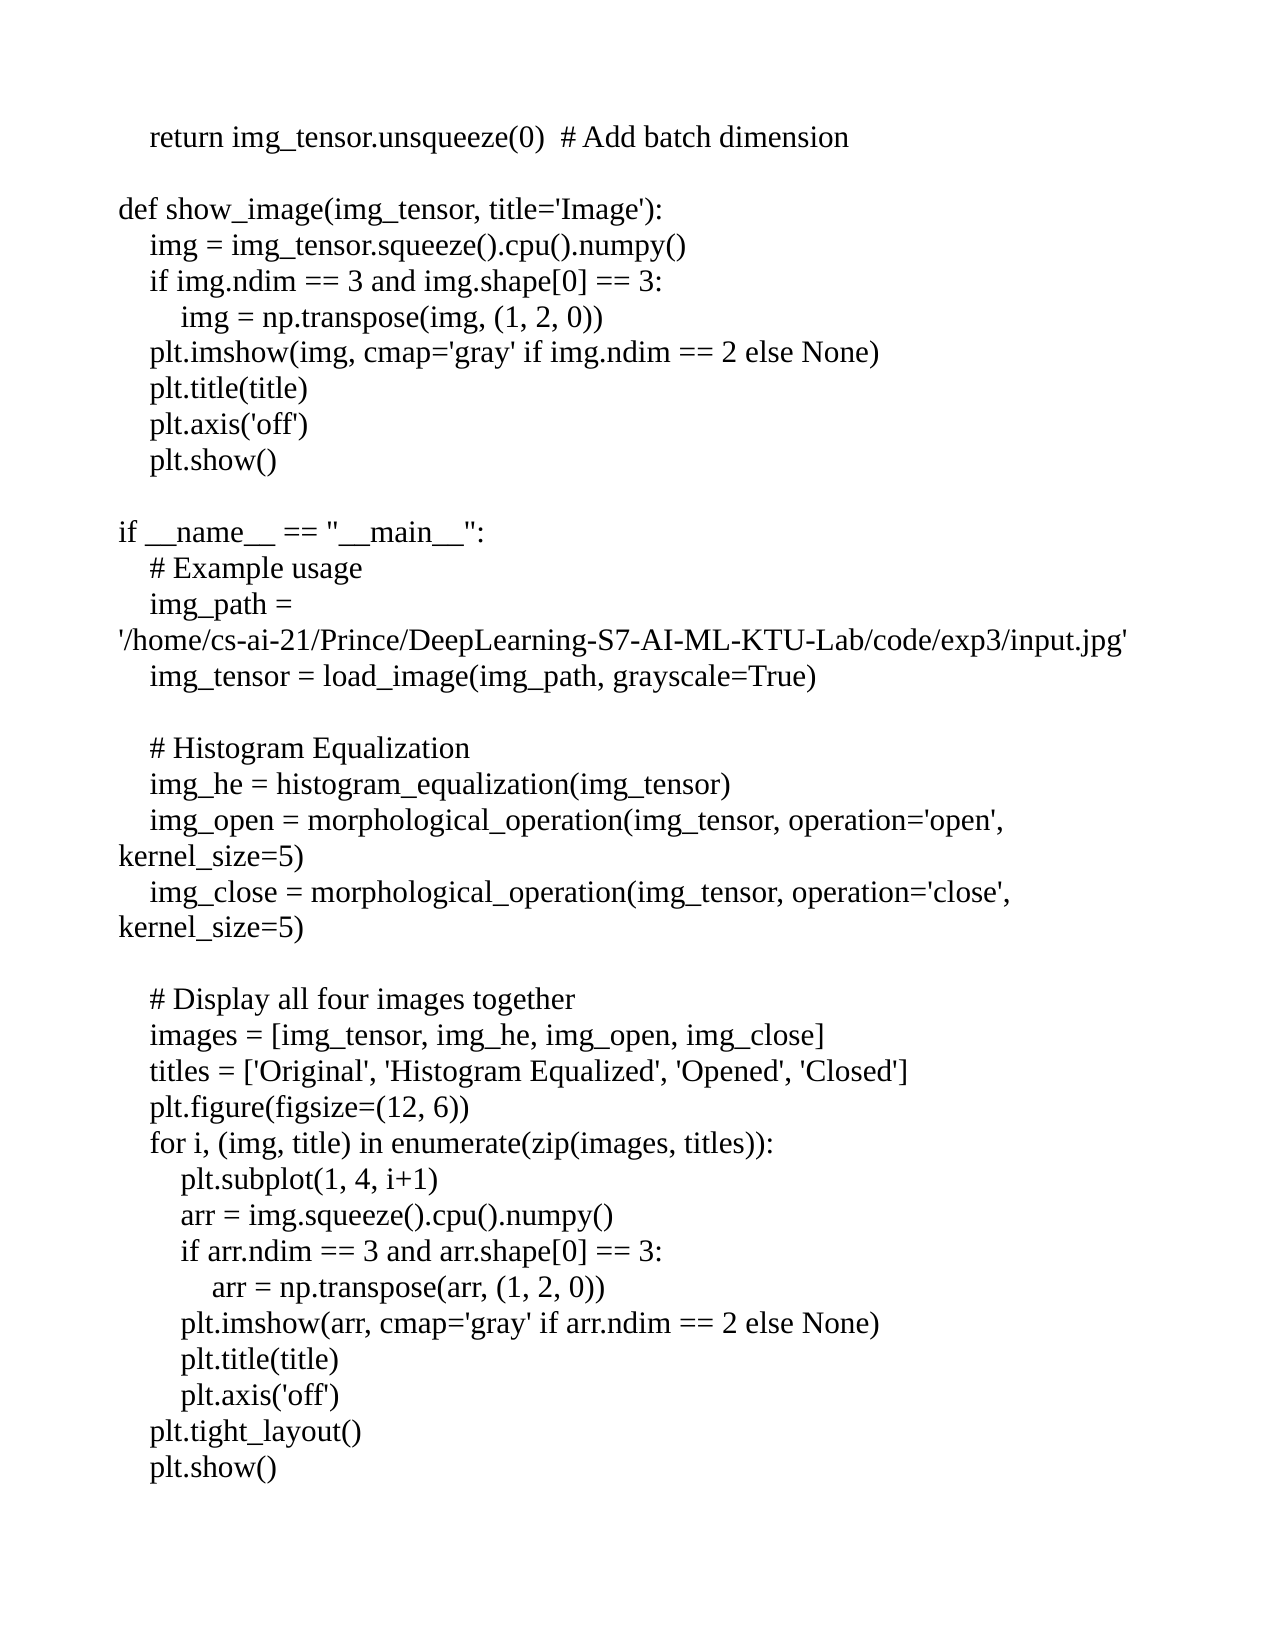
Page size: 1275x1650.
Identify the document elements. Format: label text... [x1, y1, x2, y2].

text arr = img.squeeze().cpu().numpy() [118, 1196, 1157, 1232]
text plt.imshow(img, cmap='gray' if img.ndim == 2 else None) [118, 334, 1157, 370]
text img_open = morphological_operation(img_tensor, operation='open', kernel_size=5) [118, 801, 1157, 873]
text return img_tensor.unsqueeze(0) # Add batch dimension [118, 118, 1157, 154]
text img_tensor = load_image(img_path, grayscale=True) [118, 657, 1157, 693]
text plt.show() [118, 1448, 1157, 1484]
text plt.show() [118, 442, 1157, 477]
text if __name__ == "__main__": [118, 513, 1157, 549]
text plt.subplot(1, 4, i+1) [118, 1160, 1157, 1196]
text img = np.transpose(img, (1, 2, 0)) [118, 298, 1157, 334]
text plt.title(title) [118, 370, 1157, 406]
text plt.axis('off') [118, 1376, 1157, 1412]
text def show_image(img_tensor, title='Image'): [118, 190, 1157, 226]
text if arr.ndim == 3 and arr.shape[0] == 3: [118, 1232, 1157, 1268]
text arr = np.transpose(arr, (1, 2, 0)) [118, 1268, 1157, 1304]
text # Display all four images together [118, 981, 1157, 1017]
text plt.axis('off') [118, 406, 1157, 442]
text images = [img_tensor, img_he, img_open, img_close] [118, 1017, 1157, 1052]
text img_close = morphological_operation(img_tensor, operation='close', kernel_size=5) [118, 873, 1157, 945]
text img_he = histogram_equalization(img_tensor) [118, 765, 1157, 801]
text img_path = '/home/cs-ai-21/Prince/DeepLearning-S7-AI-ML-KTU-Lab/code/exp3/input.jpg' [118, 585, 1157, 657]
text plt.figure(figsize=(12, 6)) [118, 1088, 1157, 1124]
text plt.title(title) [118, 1340, 1157, 1376]
text plt.imshow(arr, cmap='gray' if arr.ndim == 2 else None) [118, 1304, 1157, 1340]
text if img.ndim == 3 and img.shape[0] == 3: [118, 262, 1157, 298]
text img = img_tensor.squeeze().cpu().numpy() [118, 226, 1157, 262]
text plt.tight_layout() [118, 1412, 1157, 1448]
text # Histogram Equalization [118, 729, 1157, 765]
text titles = ['Original', 'Histogram Equalized', 'Opened', 'Closed'] [118, 1052, 1157, 1088]
text # Example usage [118, 549, 1157, 585]
text for i, (img, title) in enumerate(zip(images, titles)): [118, 1124, 1157, 1160]
